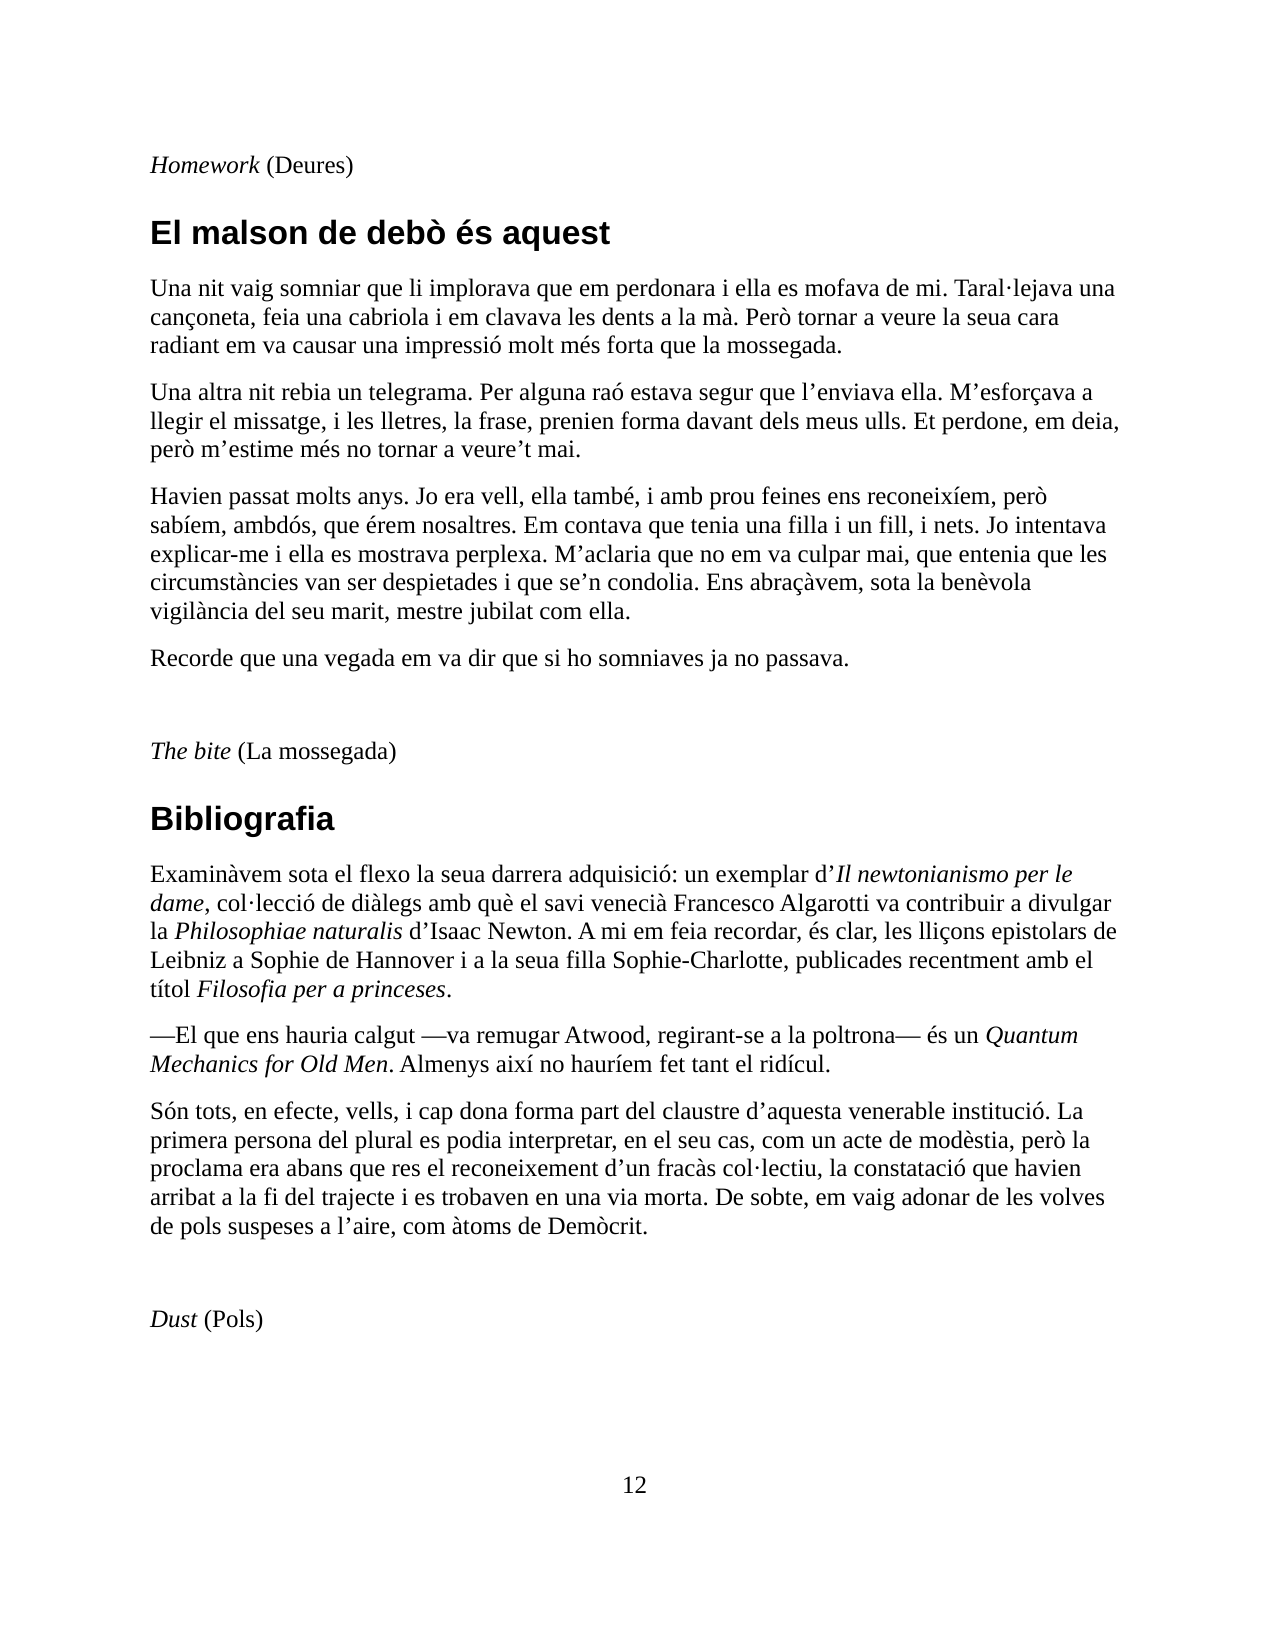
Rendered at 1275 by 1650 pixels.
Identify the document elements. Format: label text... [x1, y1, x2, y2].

text Una altra nit rebia un telegrama. Per alguna raó estava segur que l’enviava ella. M’esforçava a llegir el missatge, i les lletres, la frase, prenien forma davant dels meus ulls. Et perdone, em deia, però m’estime més no tornar a veure’t mai. [150, 377, 1125, 463]
text —El que ens hauria calgut —va remugar Atwood, regirant-se a la poltrona— és un Quantum Mechanics for Old Men. Almenys així no hauríem fet tant el ridícul. [150, 1021, 1125, 1078]
text Recorde que una vegada em va dir que si ho somniaves ja no passava. [150, 643, 1125, 672]
text Una nit vaig somniar que li implorava que em perdonara i ella es mofava de mi. Taral·lejava una cançoneta, feia una cabriola i em clavava les dents a la mà. Però tornar a veure la seua cara radiant em va causar una impressió molt més forta que la mossegada. [150, 273, 1125, 359]
text Són tots, en efecte, vells, i cap dona forma part del claustre d’aquesta venerable institució. La primera persona del plural es podia interpretar, en el seu cas, com un acte de modèstia, però la proclama era abans que res el reconeixement d’un fracàs col·lectiu, la constatació que havien arribat a la fi del trajecte i es trobaven en una via morta. De sobte, em vaig adonar de les volves de pols suspeses a l’aire, com àtoms de Demòcrit. [150, 1096, 1125, 1240]
text Havien passat molts anys. Jo era vell, ella també, i amb prou feines ens reconeixíem, però sabíem, ambdós, que érem nosaltres. Em contava que tenia una filla i un fill, i nets. Jo intentava explicar-me i ella es mostrava perplexa. M’aclaria que no em va culpar mai, que entenia que les circumstàncies van ser despietades i que se’n condolia. Ens abraçàvem, sota la benèvola vigilància del seu marit, mestre jubilat com ella. [150, 481, 1125, 625]
text Dust (Pols) [150, 1304, 1125, 1333]
subtitle El malson de debò és aquest [150, 213, 1125, 251]
subtitle Bibliografia [150, 799, 1125, 837]
text Examinàvem sota el flexo la seua darrera adquisició: un exemplar d’Il newtonianismo per le dame, col·lecció de diàlegs amb què el savi venecià Francesco Algarotti va contribuir a divulgar la Philosophiae naturalis d’Isaac Newton. A mi em feia recordar, és clar, les lliçons epistolars de Leibniz a Sophie de Hannover i a la seua filla Sophie-Charlotte, publicades recentment amb el títol Filosofia per a princeses. [150, 859, 1125, 1003]
text The bite (La mossegada) [150, 736, 1125, 765]
text Homework (Deures) [150, 150, 1125, 179]
